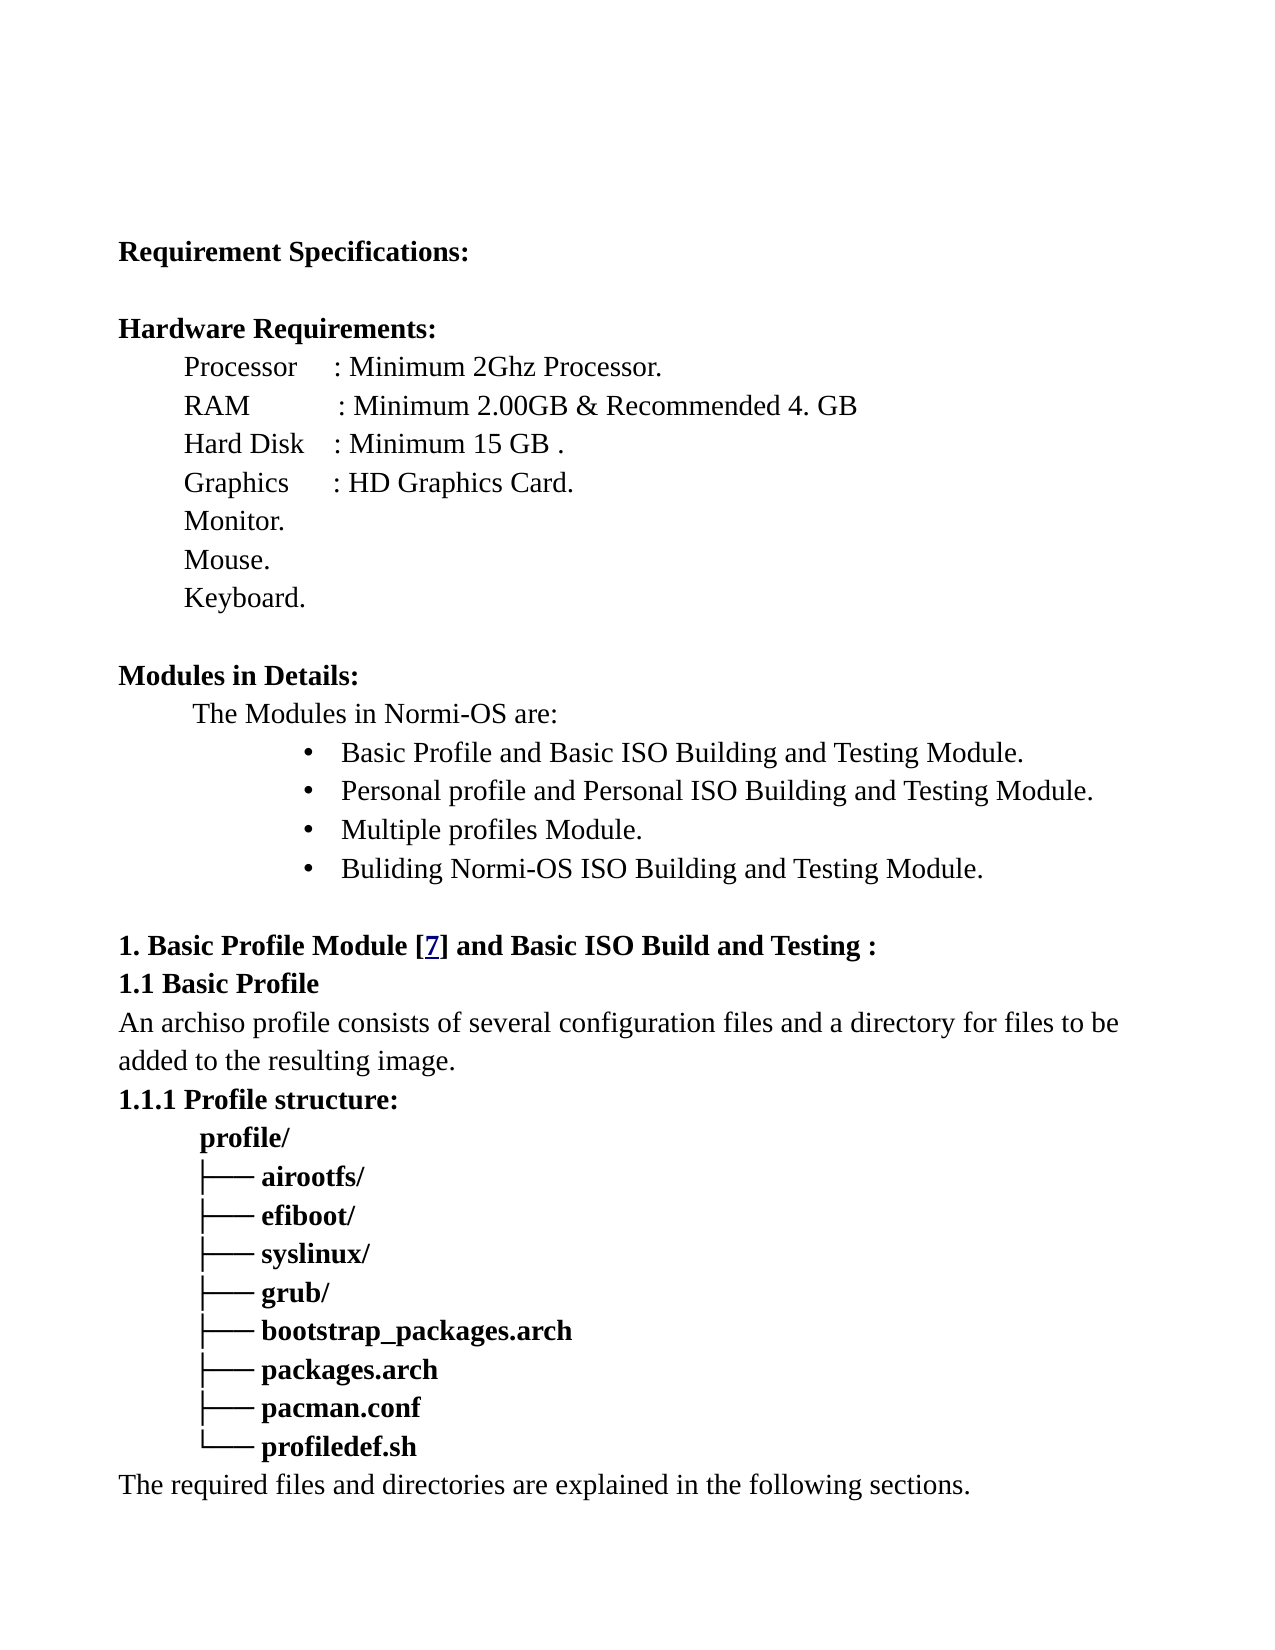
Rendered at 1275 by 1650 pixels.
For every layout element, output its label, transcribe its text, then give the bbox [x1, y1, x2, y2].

text ├── bootstrap_packages.arch [203, 1313, 1157, 1347]
list Multiple profiles Module. [303, 812, 1157, 846]
text The Modules in Normi-OS are: [118, 696, 1157, 730]
text The required files and directories are explained in the following sections. [118, 1467, 1157, 1501]
text Modules in Details: [118, 658, 1157, 691]
list Personal profile and Personal ISO Building and Testing Module. [303, 773, 1157, 807]
text Processor : Minimum 2Ghz Processor. [118, 349, 1157, 383]
text profile/ [118, 1121, 1157, 1154]
text Monitor. [118, 503, 1157, 537]
text Mouse. [118, 542, 1157, 576]
text An archiso profile consists of several configuration files and a directory for files to be added to the resulting image. [118, 1005, 1157, 1077]
list Buliding Normi-OS ISO Building and Testing Module. [303, 851, 1157, 884]
text └── profiledef.sh [118, 1429, 1157, 1462]
text 1. Basic Profile Module [7] and Basic ISO Build and Testing : [118, 928, 1157, 961]
text Graphics : HD Graphics Card. [118, 465, 1157, 498]
text ├── airootfs/ [203, 1159, 1157, 1193]
text 1.1 Basic Profile [118, 966, 1157, 1000]
text ├── efiboot/ [118, 1198, 201, 1231]
text ├── airootfs/ [118, 1159, 201, 1193]
text ├── pacman.conf [118, 1390, 201, 1424]
text ├── packages.arch [118, 1352, 201, 1385]
text ├── grub/ [118, 1275, 201, 1308]
text 1.1.1 Profile structure: [118, 1082, 1157, 1116]
text ├── bootstrap_packages.arch [118, 1313, 201, 1347]
text Requirement Specifications: [118, 234, 1157, 267]
text RAM : Minimum 2.00GB & Recommended 4. GB [118, 388, 1157, 421]
text ├── syslinux/ [203, 1236, 1157, 1270]
text ├── syslinux/ [118, 1236, 201, 1270]
text ├── grub/ [203, 1275, 1157, 1308]
text ├── efiboot/ [203, 1198, 1157, 1231]
text ├── packages.arch [203, 1352, 1157, 1385]
text ├── pacman.conf [203, 1390, 1157, 1424]
list Basic Profile and Basic ISO Building and Testing Module. [303, 735, 1157, 768]
text Hard Disk : Minimum 15 GB . [118, 426, 1157, 460]
text Hardware Requirements: [118, 311, 1157, 344]
text Keyboard. [118, 581, 1157, 614]
